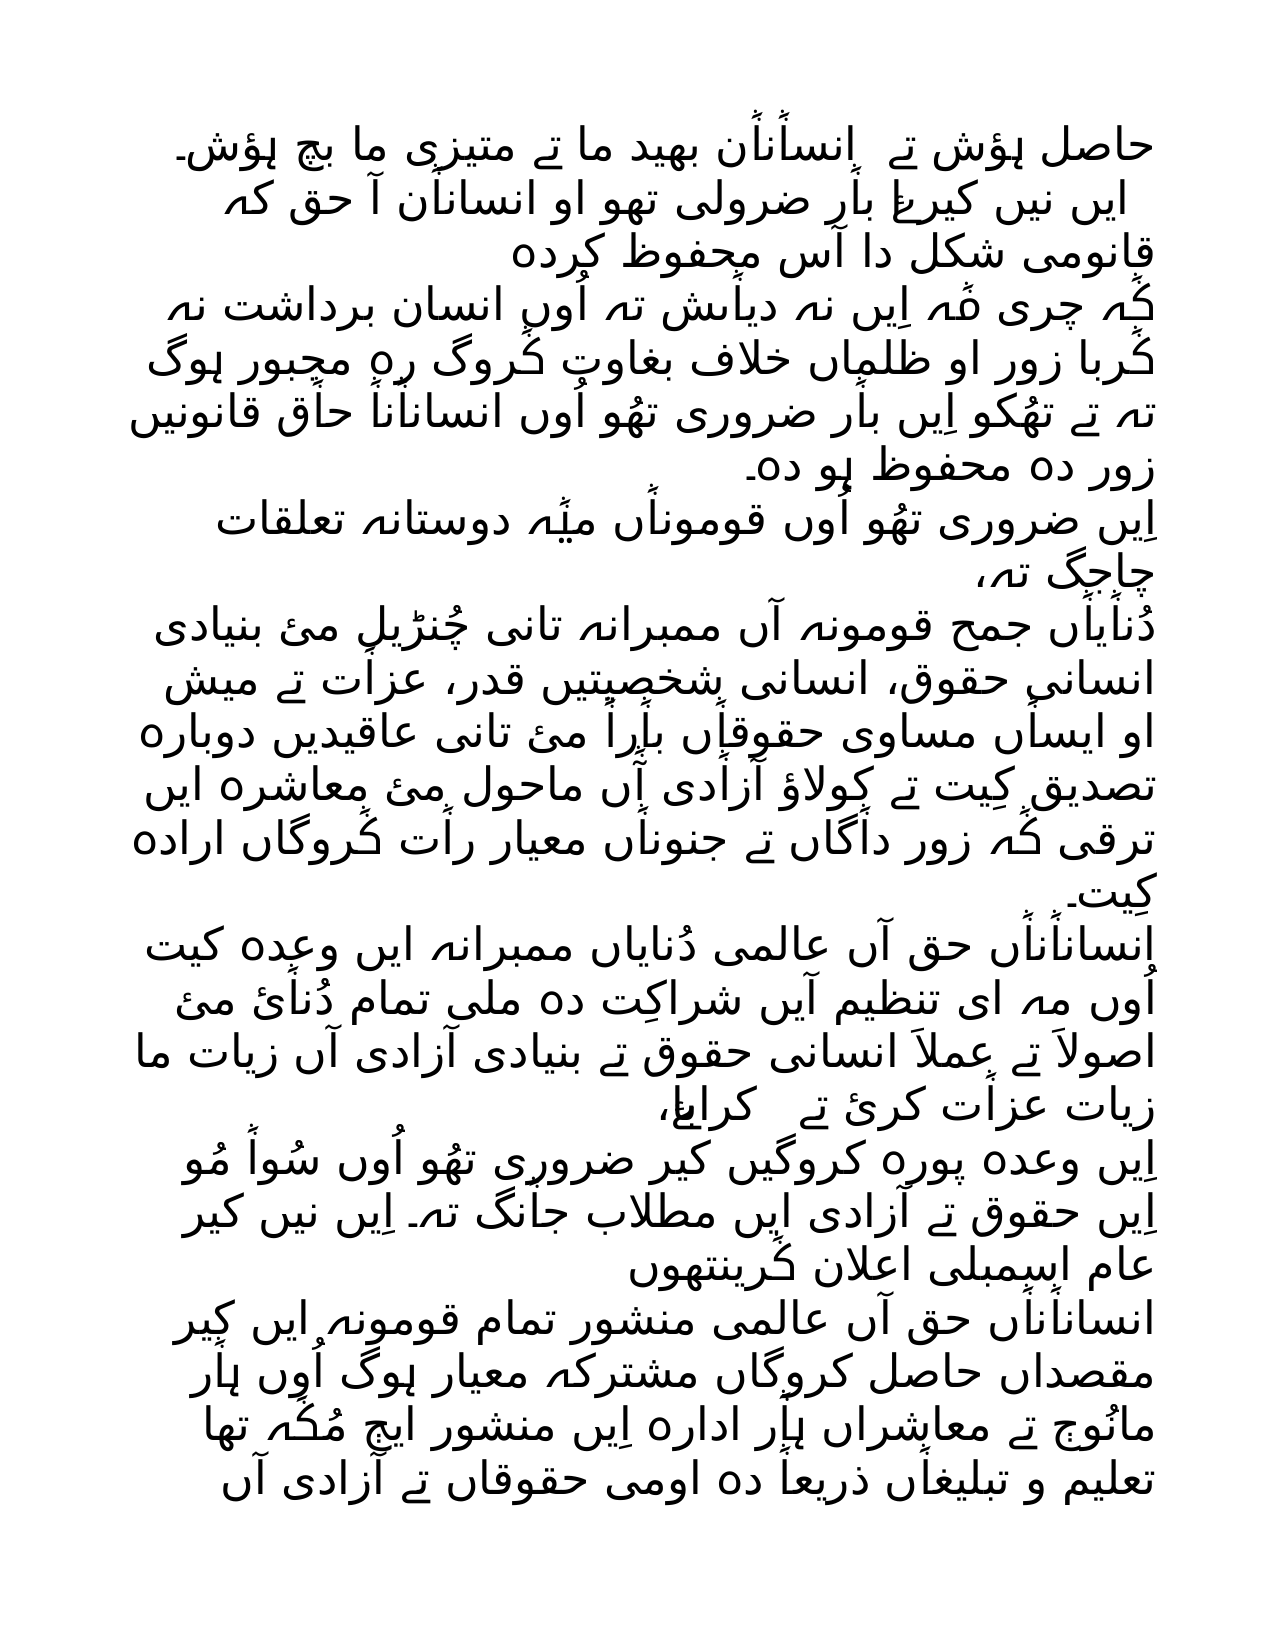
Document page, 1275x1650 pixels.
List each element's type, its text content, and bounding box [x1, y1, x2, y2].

text اِیں ضروری تھُو اُوں قوموناٞں میٞہ دوستانہ تعلقات چاجگ تہ، [118, 491, 1157, 598]
text اِیں وعدہ پورہ کروگیں کیر ضروری تھُو اُوں سُواٞ مُو اِیں حقوق تے آزادی ایں مطلاب جاٞنگ تہ۔ اِیں نیں کیر عام اسمبلی اعلان کٞرینتھوں [118, 1131, 1157, 1291]
text انسانی حقوق ما باٞفِکر ہوگ تے اسوں بے حرمتی اکثاٞر اچھلاٞں ناترس کاٞرونہ آں شکل مئ ظاہر ہوتھوں کو تن دہ انسانیتاٞں ضمیر کٞہ سخت خفگان پھاٞݭت۔ تے عام انساٞناٞنیں اِیں باٞر گھین ارمان باٞر وخت گٞشی تھی اُوں اچھلیں اٞ دُناۓ وجود مئ یش اُوں تن مئ تمام انساٞناٞن کٞہ تانی بات منوگیں تے تانی عقیداٞ رہ پاٞݭ ہوگیں آزادی حاصل ہؤش تے انساٞناٞن بھید ما تے متیزی ما بچ ہؤش۔ ایں نیں کیر اۓ باٞر ضرولی تھو او انساناٞن آ حق کہ قانومی شکل دا آس محفوظ کردہ [118, 118, 1157, 278]
text کٞہ چری مٞہ اِیں نہ دیاٞںش تہ اُوں انسان برداشت نہ کٞربا زور او ظلماں خلاف بغاوت کٞروگ رہ مجبور ہوگ تہ تے تھُکو اِیں باٞر ضروری تھُو اُوں انساناٞناٞ حاٞق قانونیں زور دہ محفوظ ہو دہ۔ [118, 278, 1157, 491]
text دُناٞیاٞں جمح قومونہ آں ممبرانہ تانی چُنڑیل مئ بنیادی انسانی حقوق، انسانی شخصیتیں قدر، عزاٞت تے میش او ایساٞں مساوی حقوقاٞں باٞراٞ مئ تانی عاقیدیں دوبارہ تصدیق کِیت تے کولاؤ آزاٞدی آٞں ماحول مئ معاشرہ ایں ترقی کٞہ زور داٞگاں تے جنوناٞں معیار راٞت کٞروگاں ارادہ کِیت۔ [118, 598, 1157, 918]
text انساناٞناٞں حق آں عالمی دُنایاں ممبرانہ ایں وعدہ کیت اُوں مہ ای تنظیم آیں شراکِت دہ ملی تمام دُناٞئ مئ اصولاَ تے عملاَ انسانی حقوق تے بنیادی آزادی آں زیات ما زیات عزاٞت کرئ تے کراباۓ، [118, 918, 1157, 1131]
text انساناٞناٞں حق آں عالمی منشور تمام قومونہ ایں کیر مقصداں حاصل کروگاں مشترکہ معیار ہوگ اُوں ہاٞر مانُوڄ تے معاشراں ہاٞر ادارہ اِیں منشور ایڄ مُکٞہ تھا تعلیم و تبلیغاٞں ذریعاٞ دہ اومی حقوقاں تے آزادی آں [118, 1291, 1157, 1505]
